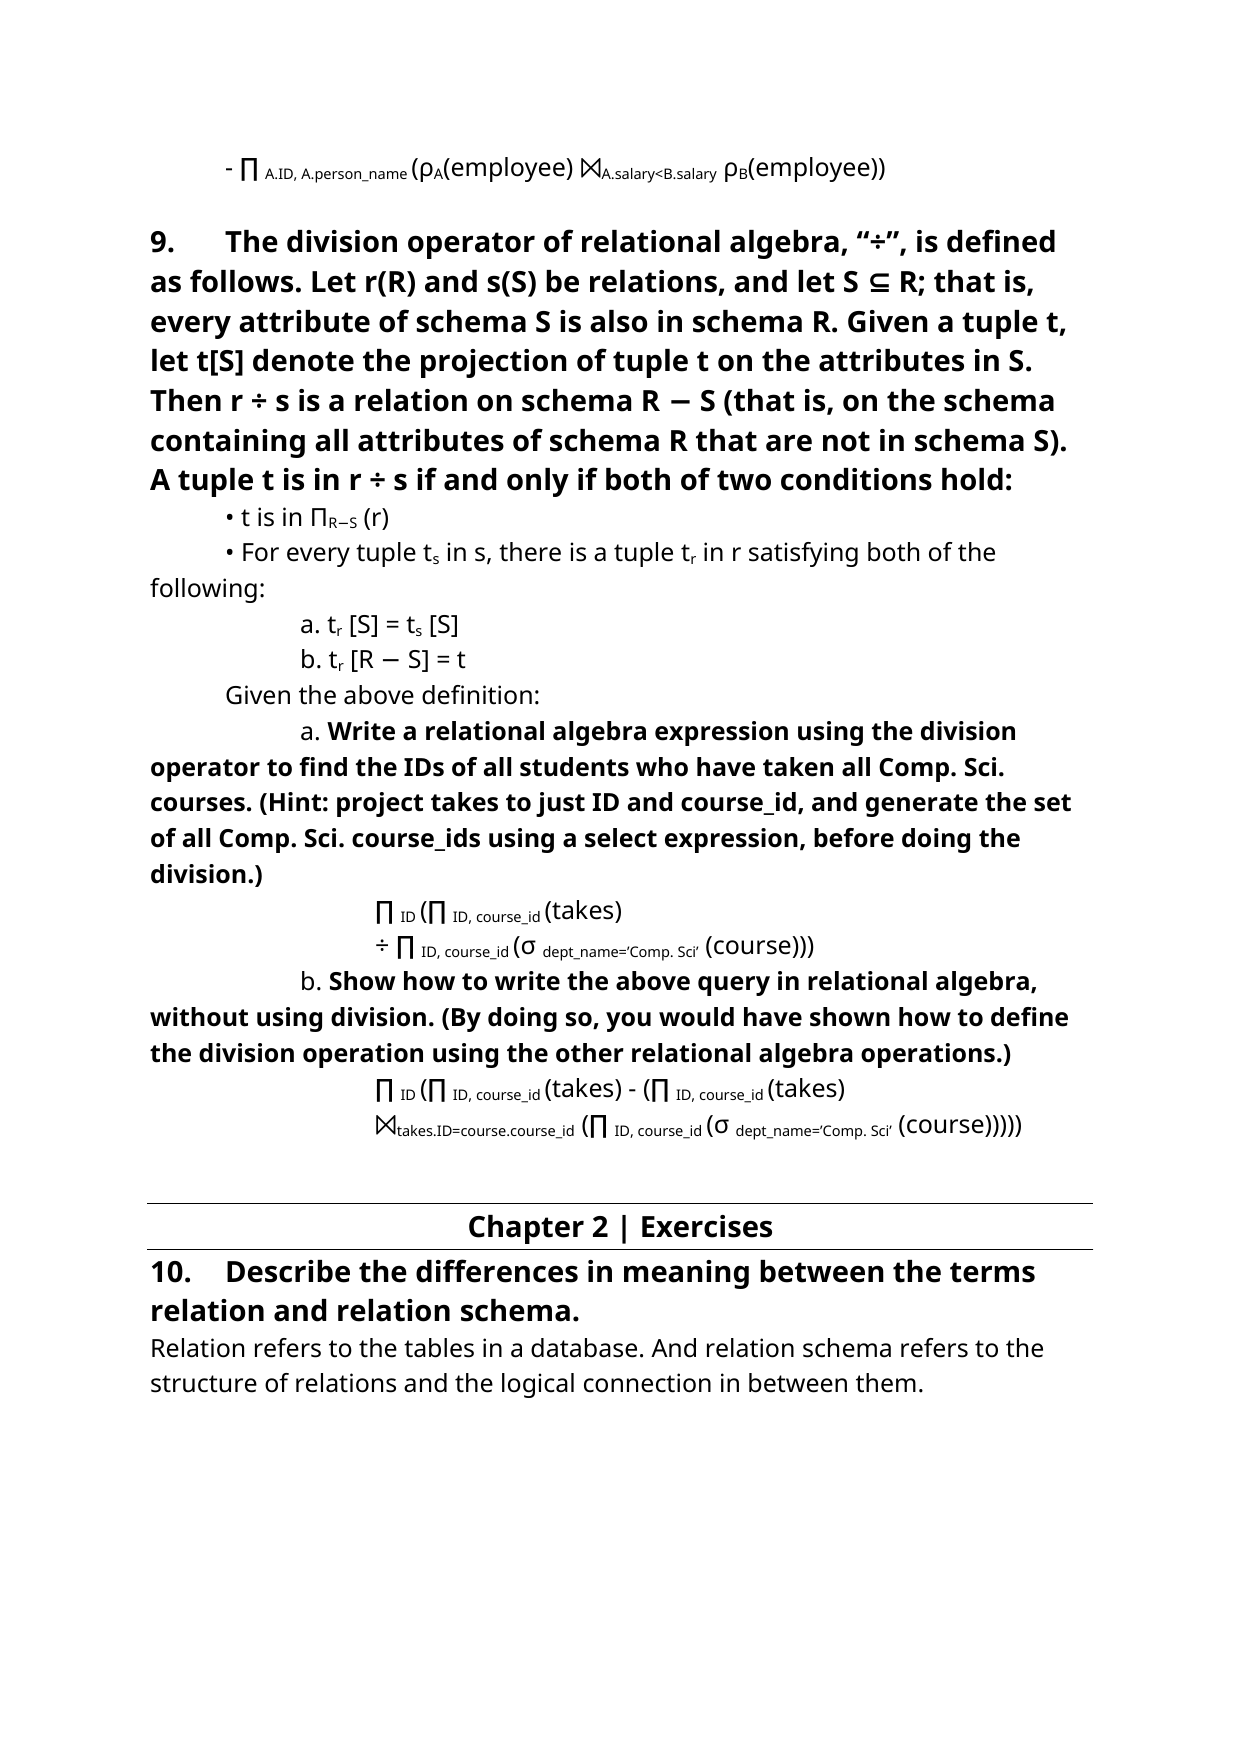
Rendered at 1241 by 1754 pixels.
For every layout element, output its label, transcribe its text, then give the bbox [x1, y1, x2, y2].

text • For every tuple ts in s, there is a tuple tr in r satisfying both of the following: [150, 535, 1091, 605]
subtitle Chapter 2 | Exercises [147, 1204, 1093, 1249]
text ∏ ID (∏ ID, course_id (takes) [150, 892, 1091, 926]
text b. tr [R − S] = t [150, 642, 1091, 676]
text b. Show how to write the above query in relational algebra, without using division. (By doing so, you would have shown how to define the division operation using the other relational algebra operations.) [150, 964, 1091, 1069]
text a. Write a relational algebra expression using the division operator to find the IDs of all students who have taken all Comp. Sci. courses. (Hint: project takes to just ID and course_id, and generate the set of all Comp. Sci. course_ids using a select expression, before doing the division.) [150, 714, 1091, 891]
text ∏ ID (∏ ID, course_id (takes) - (∏ ID, course_id (takes) [150, 1071, 1091, 1105]
text - ∏ A.ID, A.person_name (ρA(employee) ⨝A.salary<B.salary ρB(employee)) [150, 150, 1091, 184]
text ÷ ∏ ID, course_id (σ dept_name=’Comp. Sci’ (course))) [150, 928, 1091, 962]
text • t is in ΠR−S (r) [150, 499, 1091, 533]
text Given the above definition: [150, 678, 1091, 712]
text a. tr [S] = ts [S] [150, 606, 1091, 641]
text ⨝takes.ID=course.course_id (∏ ID, course_id (σ dept_name=’Comp. Sci’ (course))))) [150, 1107, 1091, 1141]
text Relation refers to the tables in a database. And relation schema refers to the structure of relations and the logical connection in between them. [150, 1330, 1091, 1400]
subtitle Describe the diﬀerences in meaning between the terms relation and relation schema. [150, 1251, 1091, 1330]
subtitle The division operator of relational algebra, “÷”, is defined as follows. Let r(R) and s(S) be relations, and let S ⊆ R; that is, every attribute of schema S is also in schema R. Given a tuple t, let t[S] denote the projection of tuple t on the attributes in S. Then r ÷ s is a relation on schema R − S (that is, on the schema containing all attributes of schema R that are not in schema S). A tuple t is in r ÷ s if and only if both of two conditions hold: [150, 221, 1091, 499]
